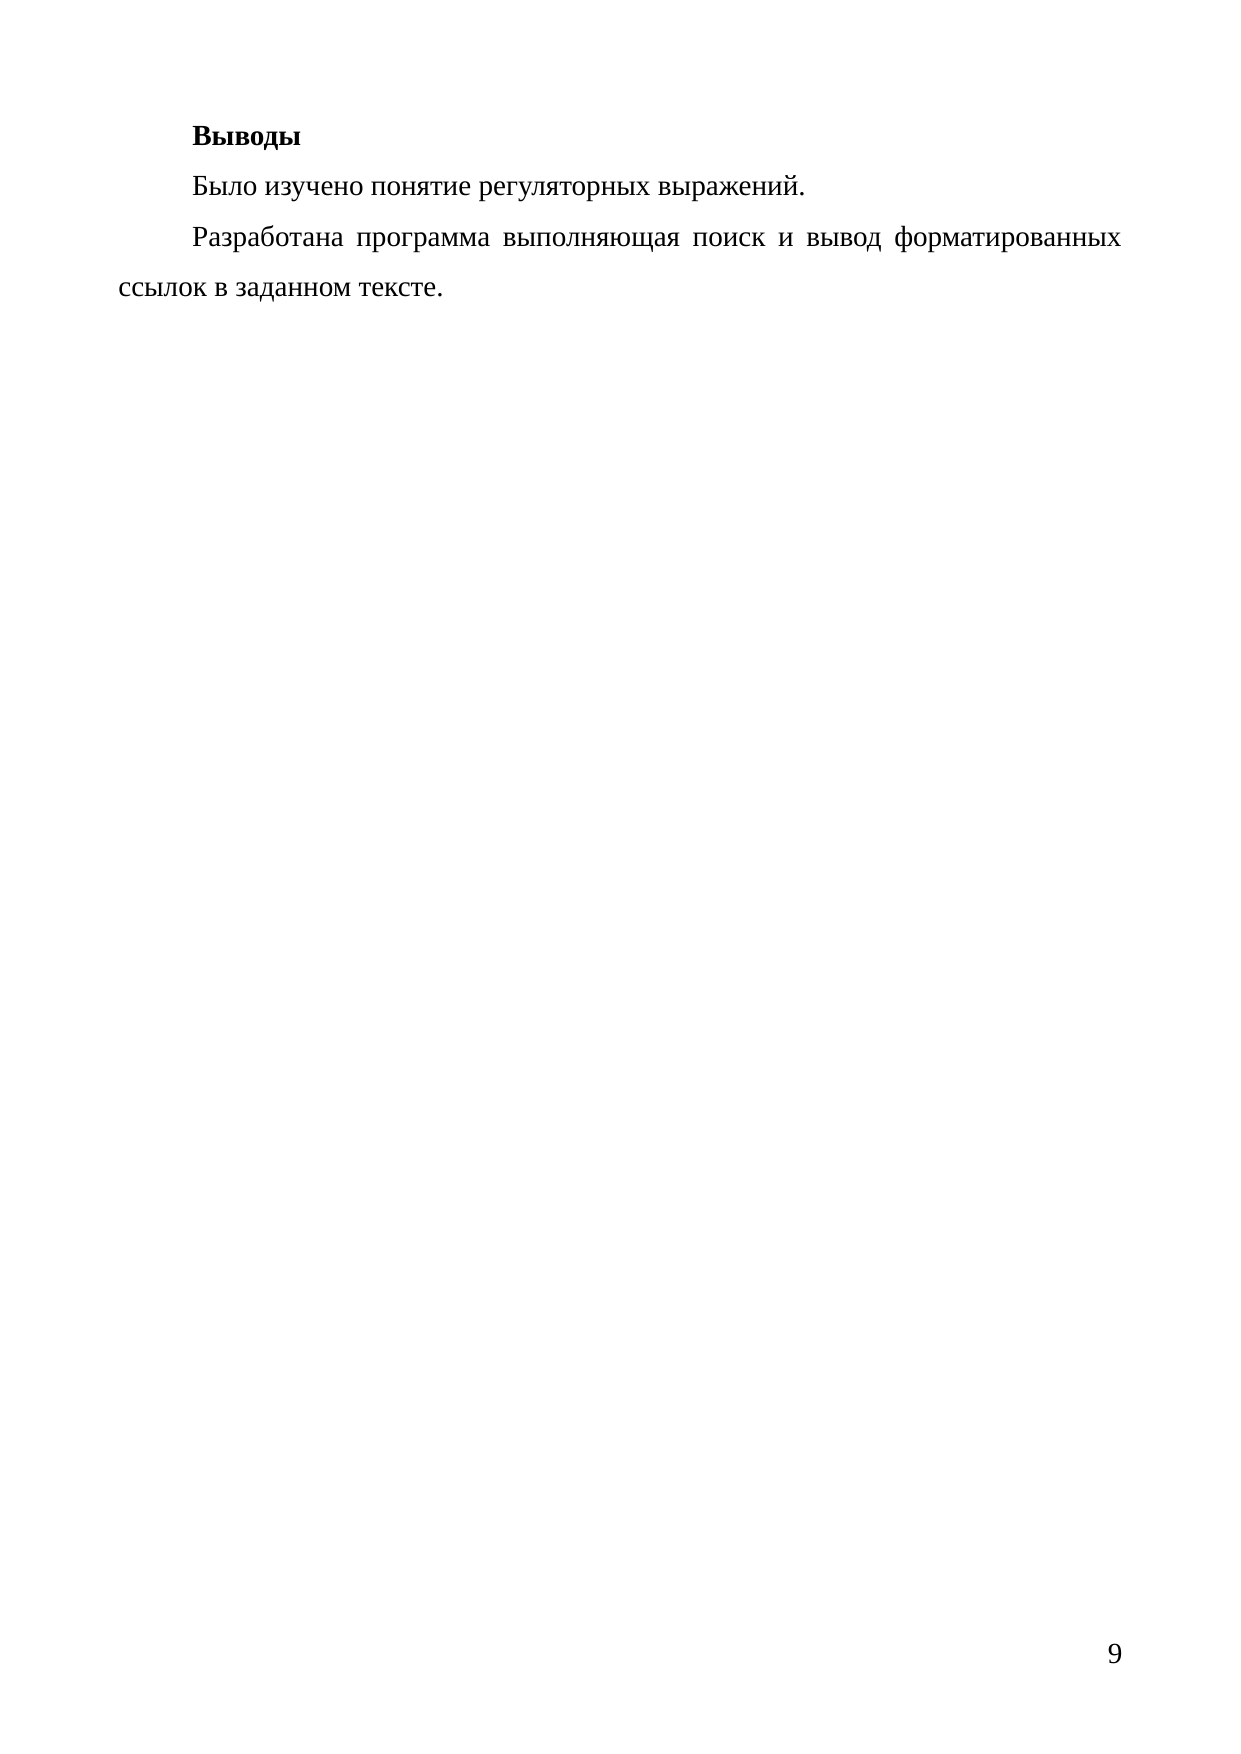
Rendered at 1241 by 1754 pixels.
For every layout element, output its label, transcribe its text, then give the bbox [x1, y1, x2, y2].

text Разработана программа выполняющая поиск и вывод форматированных ссылок в заданном тексте. [118, 219, 1122, 303]
subtitle Выводы [118, 118, 1122, 152]
text Было изучено понятие регуляторных выражений. [118, 168, 1122, 202]
